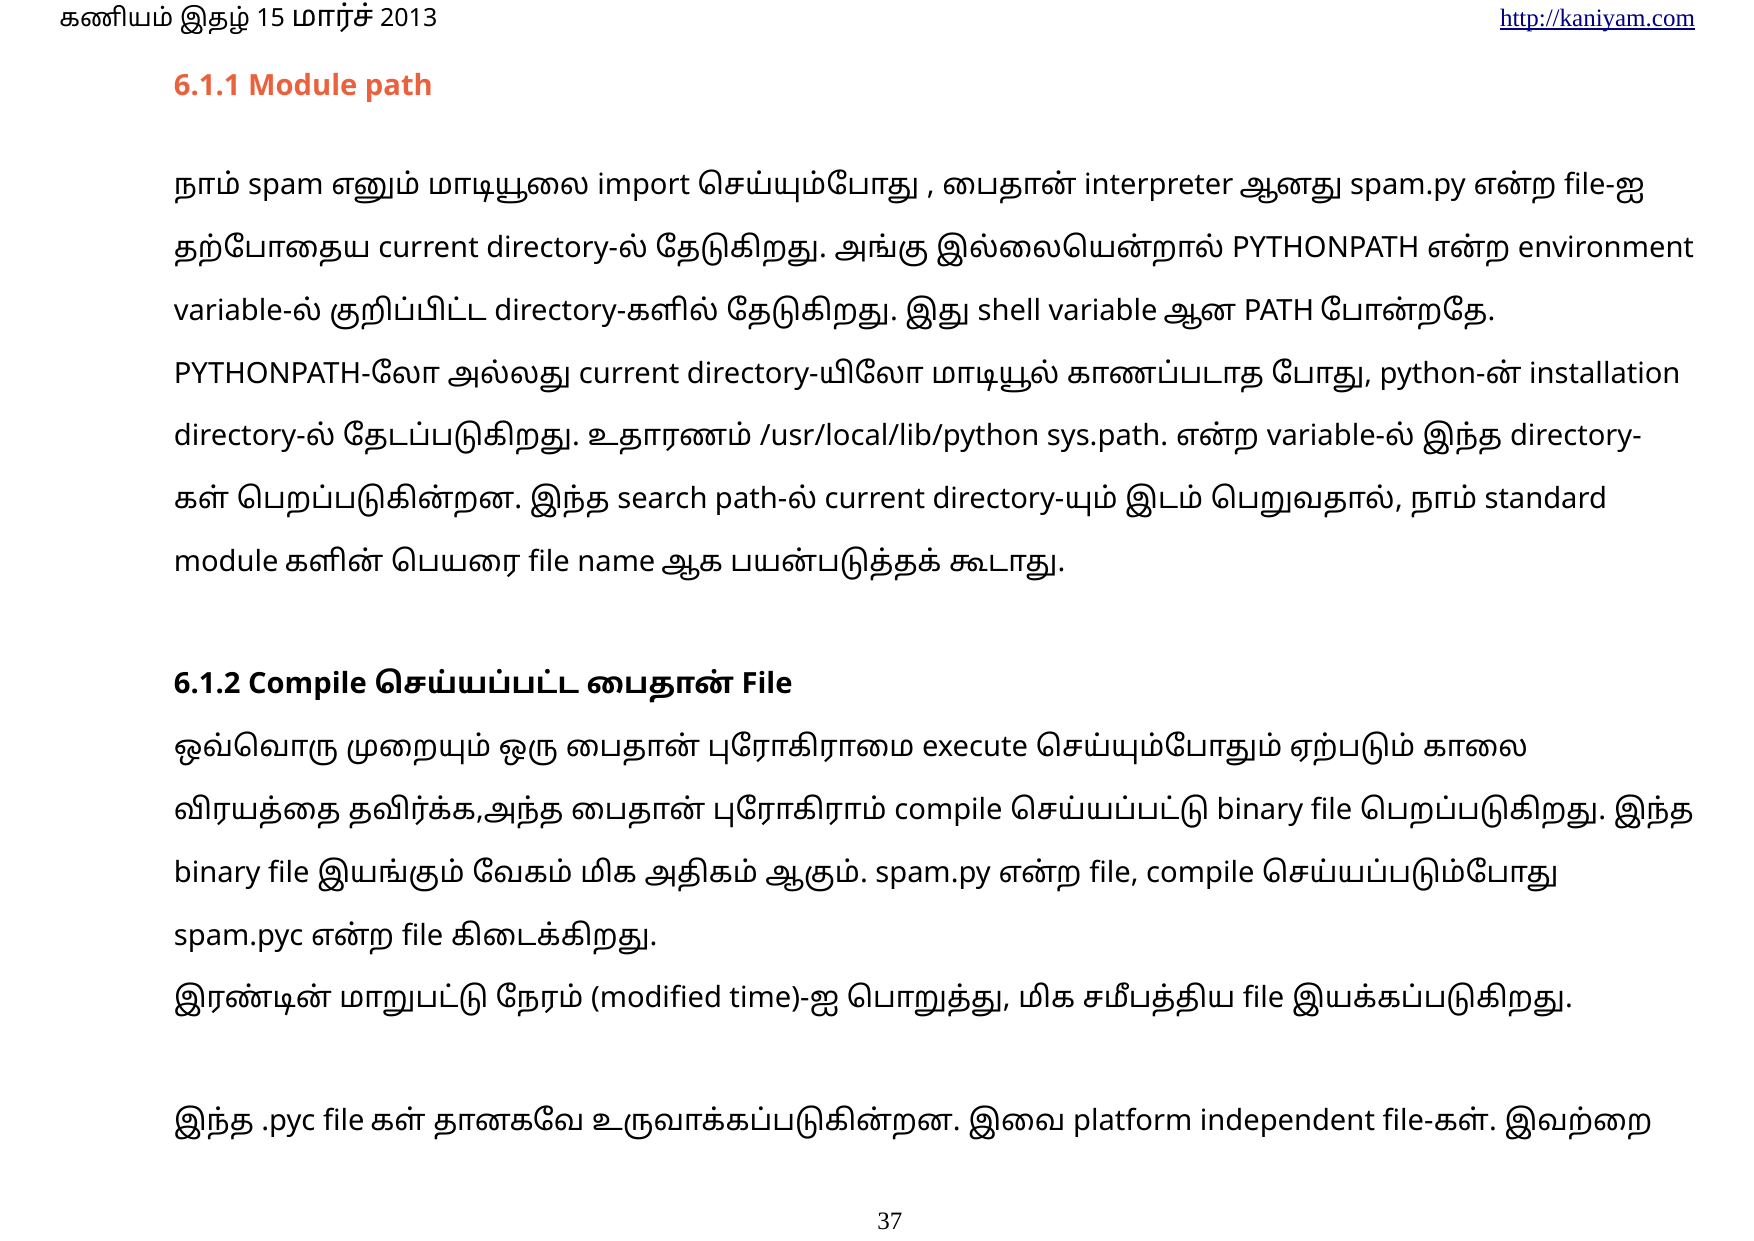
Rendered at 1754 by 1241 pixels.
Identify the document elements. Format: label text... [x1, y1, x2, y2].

text நாம் spam எனும் மாடியூலை import செய்யும்போது , பைதான் interpreterஆனது spam.py என்ற file-ஐ தற்போதைய current directory-ல் தேடுகிறது. அங்கு இல்லையென்றால் PYTHONPATH என்ற environment variable-ல் குறிப்பிட்ட directory-களில் தேடுகிறது. இது shell variableஆன PATHபோன்றதே. PYTHONPATH-லோ அல்லது current directory-யிலோ மாடியூல் காணப்படாத போது, python-ன் installation directory-ல் தேடப்படுகிறது. உதாரணம் /usr/local/lib/python sys.path. என்ற variable-ல் இந்த directory-கள் பெறப்படுகின்றன. இந்த search path-ல் current directory-யும் இடம் பெறுவதால், நாம் standard moduleகளின் பெயரை file nameஆக பயன்படுத்தக் கூடாது. 6.1.2 Compile செய்யப்பட்ட பைதான் File ஒவ்வொரு முறையும் ஒரு பைதான் புரோகிராமை execute செய்யும்போதும் ஏற்படும் காலை விரயத்தை தவிர்க்க,அந்த பைதான் புரோகிராம் compile செய்யப்பட்டு binary file பெறப்படுகிறது. இந்த binary file இயங்கும் வேகம் மிக அதிகம் ஆகும். spam.py என்ற file, compile செய்யப்படும்போது spam.pyc என்ற file கிடைக்கிறது. இரண்டின் மாறுபட்டு நேரம் (modified time)-ஐ பொறுத்து, மிக சமீபத்திய file இயக்கப்படுகிறது. இந்த .pyc fileகள் தானகவே உருவாக்கப்படுகின்றன. இவை platform independent file-கள். இவற்றை [174, 104, 1695, 1142]
text 6.1.1 Module path [174, 64, 1695, 104]
